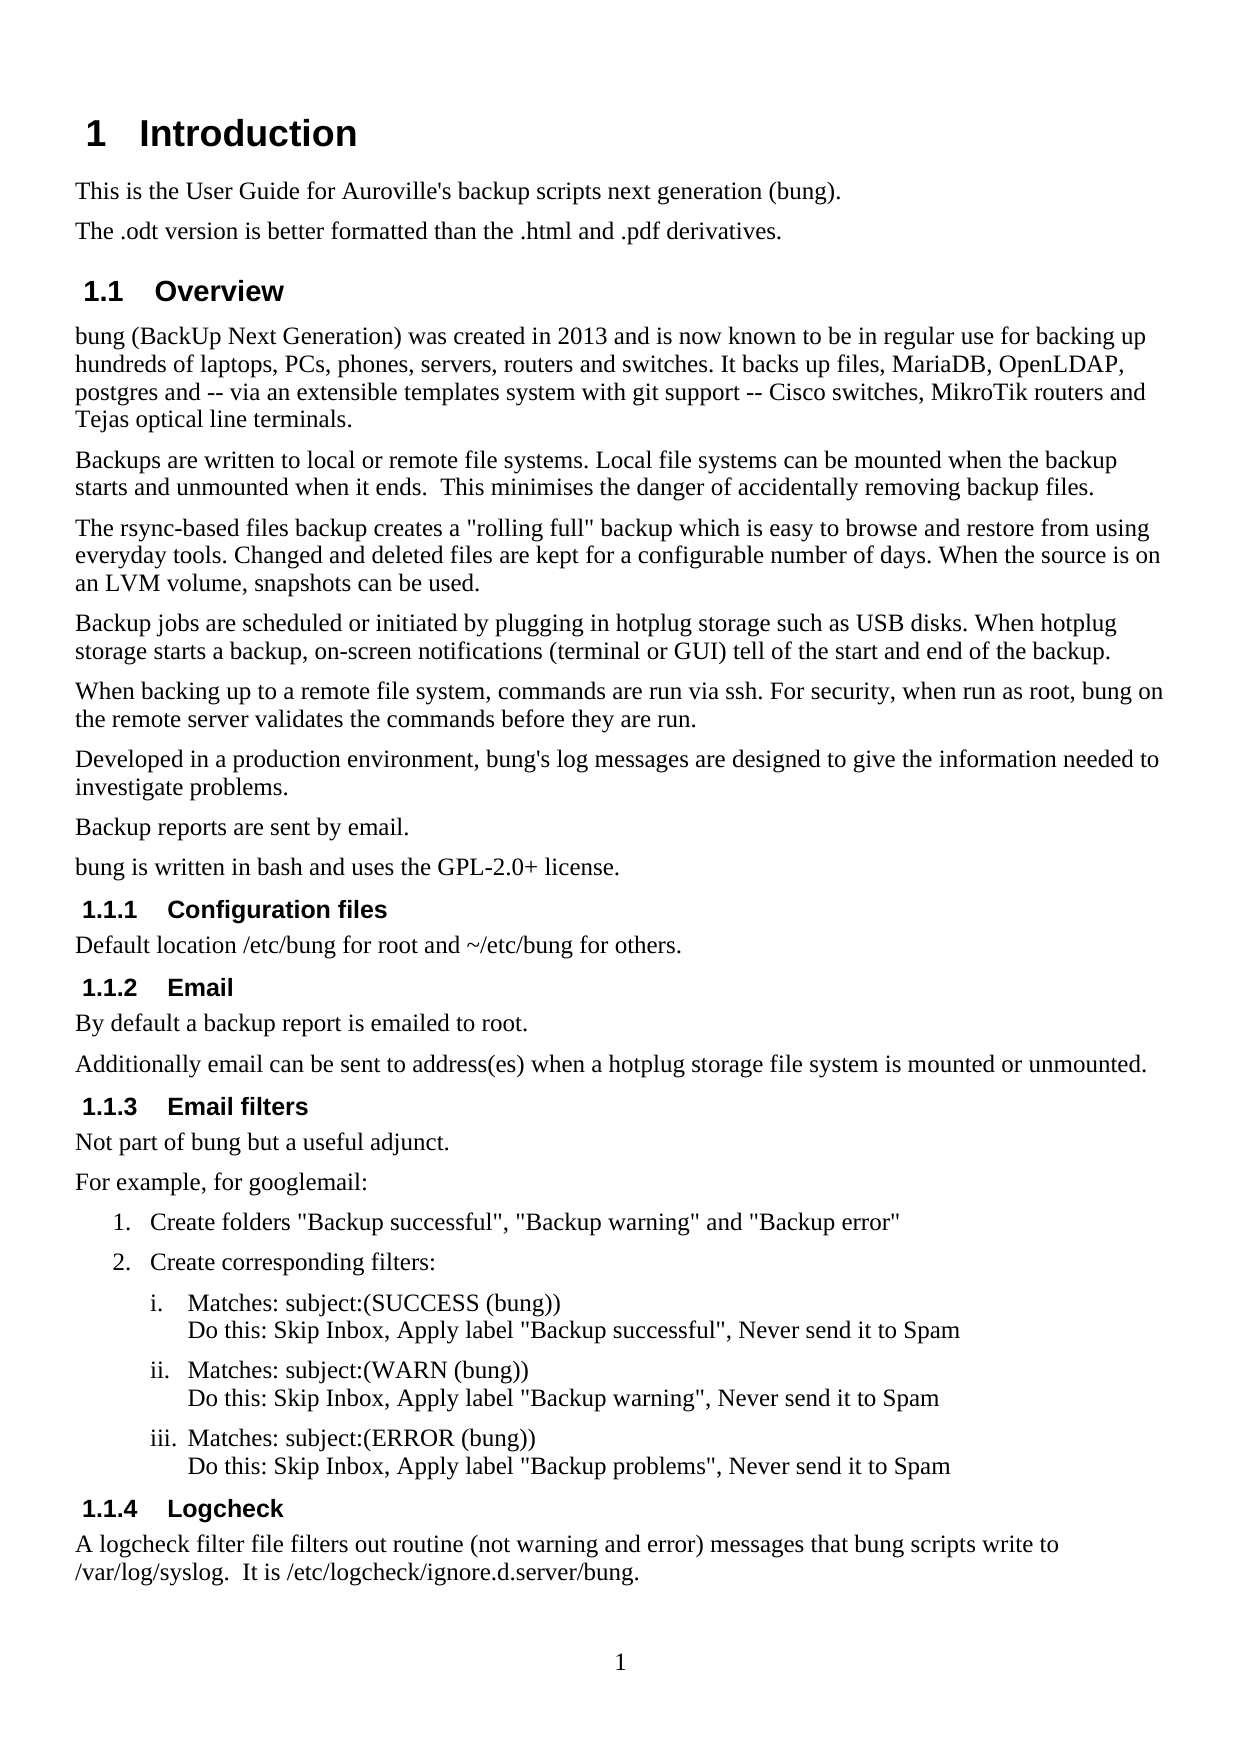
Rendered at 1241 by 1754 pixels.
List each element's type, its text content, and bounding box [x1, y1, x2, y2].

text bung (BackUp Next Generation) was created in 2013 and is now known to be in regular use for backing up hundreds of laptops, PCs, phones, servers, routers and switches. It backs up files, MariaDB, OpenLDAP, postgres and -- via an extensible templates system with git support -- Cisco switches, MikroTik routers and Tejas optical line terminals. [75, 322, 1166, 433]
subtitle Configuration files [75, 896, 1166, 924]
text A logcheck filter file filters out routine (not warning and error) messages that bung scripts write to /var/log/syslog. It is /etc/logcheck/ignore.d.server/bung. [75, 1530, 1166, 1586]
text For example, for googlemail: [75, 1168, 1166, 1196]
text Developed in a production environment, bung's log messages are designed to give the information needed to investigate problems. [75, 745, 1166, 801]
list Matches: subject:(ERROR (bung)) Do this: Skip Inbox, Apply label "Backup problems", Never send it to Spam [150, 1424, 1166, 1480]
text Backups are written to local or remote file systems. Local file systems can be mounted when the backup starts and unmounted when it ends. This minimises the danger of accidentally removing backup files. [75, 446, 1166, 501]
text Backup jobs are scheduled or initiated by plugging in hotplug storage such as USB disks. When hotplug storage starts a backup, on-screen notifications (terminal or GUI) tell of the start and end of the backup. [75, 609, 1166, 665]
text bung is written in bash and uses the GPL-2.0+ license. [75, 853, 1166, 881]
subtitle Overview [75, 275, 1166, 307]
subtitle Email [75, 974, 1166, 1002]
list Matches: subject:(SUCCESS (bung)) Do this: Skip Inbox, Apply label "Backup successful", Never send it to Spam [150, 1289, 1166, 1344]
text When backing up to a remote file system, commands are run via ssh. For security, when run as root, bung on the remote server validates the commands before they are run. [75, 677, 1166, 733]
subtitle Introduction [75, 112, 1166, 154]
list Matches: subject:(WARN (bung)) Do this: Skip Inbox, Apply label "Backup warning", Never send it to Spam [150, 1357, 1166, 1412]
subtitle Logcheck [75, 1495, 1166, 1523]
subtitle Email filters [75, 1092, 1166, 1120]
text Backup reports are sent by email. [75, 813, 1166, 841]
text Additionally email can be sent to address(es) when a hotplug storage file system is mounted or unmounted. [75, 1050, 1166, 1077]
text The .odt version is better formatted than the .html and .pdf derivatives. [75, 217, 1166, 245]
text Not part of bung but a useful adjunct. [75, 1128, 1166, 1156]
text By default a backup report is emailed to root. [75, 1009, 1166, 1037]
text This is the User Guide for Auroville's backup scripts next generation (bung). [75, 177, 1166, 204]
text The rsync-based files backup creates a "rolling full" backup which is easy to browse and restore from using everyday tools. Changed and deleted files are kept for a configurable number of days. When the source is on an LVM volume, snapshots can be used. [75, 514, 1166, 597]
text Default location /etc/bung for root and ~/etc/bung for others. [75, 931, 1166, 959]
list Create corresponding filters: [112, 1248, 1166, 1276]
list Create folders "Backup successful", "Backup warning" and "Backup error" [112, 1208, 1166, 1236]
